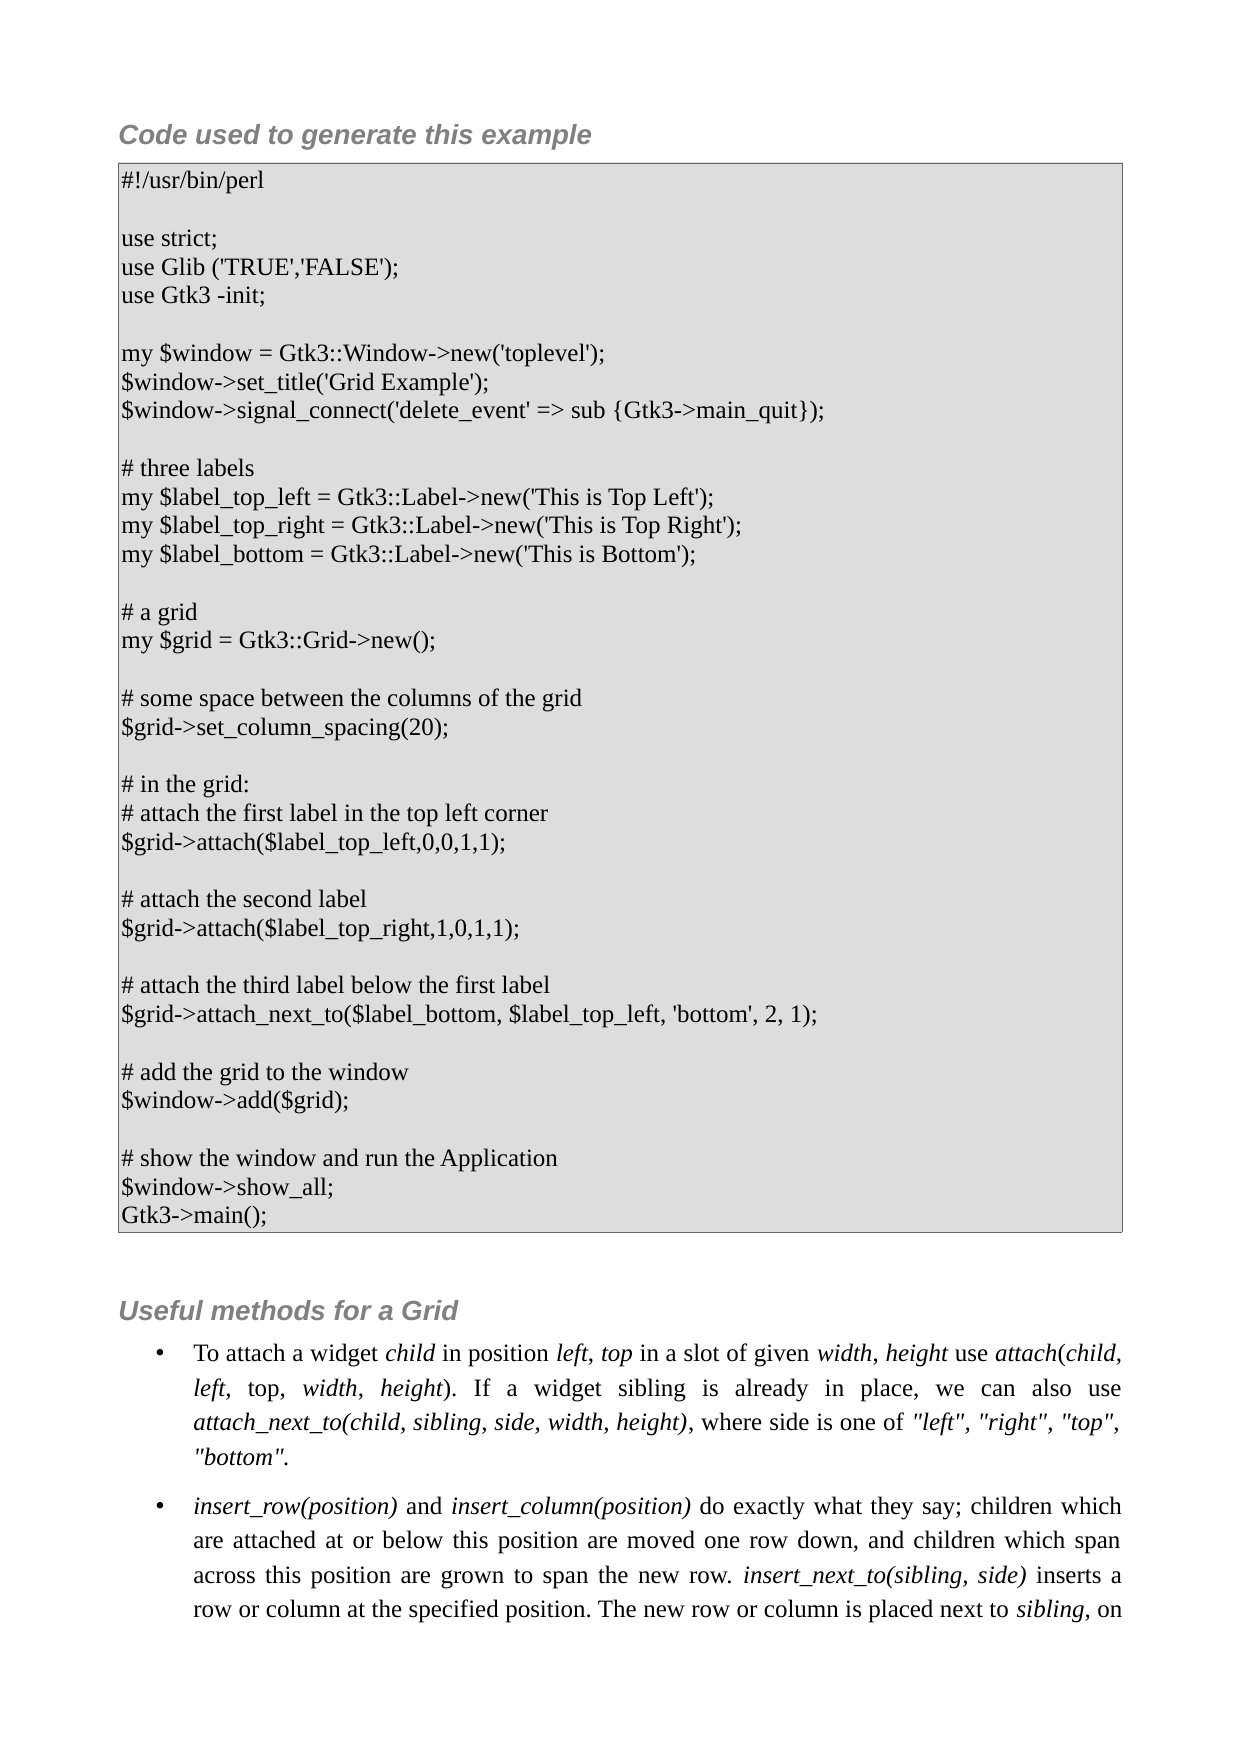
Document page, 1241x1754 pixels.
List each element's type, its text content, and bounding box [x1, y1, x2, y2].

text # a grid [119, 594, 1122, 622]
list insert_row(position) and insert_column(position) do exactly what they say; children which are attached at or below this position are moved one row down, and children which span across this position are grown to span the new row. insert_next_to(sibling, side) inserts a row or column at the specified position. The new row or column is placed next to sibling, on [156, 1491, 1122, 1623]
text # in the grid: [119, 766, 1122, 795]
text Gtk3->main(); [119, 1197, 1122, 1232]
text # three labels [119, 450, 1122, 479]
text $grid->attach($label_top_right,1,0,1,1); [119, 910, 1122, 939]
text # attach the third label below the first label [119, 967, 1122, 996]
text use strict; [119, 220, 1122, 249]
text my $label_top_right = Gtk3::Label->new('This is Top Right'); [119, 507, 1122, 536]
text my $label_bottom = Gtk3::Label->new('This is Bottom'); [119, 536, 1122, 565]
text # add the grid to the window [119, 1054, 1122, 1082]
text use Gtk3 -init; [119, 277, 1122, 306]
text # attach the first label in the top left corner [119, 795, 1122, 824]
text my $grid = Gtk3::Grid->new(); [119, 622, 1122, 651]
text $window->add($grid); [119, 1082, 1122, 1111]
text $window->set_title('Grid Example'); [119, 364, 1122, 392]
text # show the window and run the Application [119, 1140, 1122, 1169]
subtitle Code used to generate this example [118, 118, 1122, 150]
text $window->signal_connect('delete_event' => sub {Gtk3->main_quit}); [119, 392, 1122, 421]
text use Glib ('TRUE','FALSE'); [119, 249, 1122, 277]
text $window->show_all; [119, 1169, 1122, 1197]
subtitle Useful methods for a Grid [118, 1294, 1122, 1326]
text # some space between the columns of the grid [119, 680, 1122, 709]
text $grid->set_column_spacing(20); [119, 709, 1122, 737]
text my $window = Gtk3::Window->new('toplevel'); [119, 335, 1122, 364]
list To attach a widget child in position left, top in a slot of given width, height use attach(child, left, top, width, height). If a widget sibling is already in place, we can also use attach_next_to(child, sibling, side, width, height), where side is one of "left", "right", "top", "bottom". [156, 1338, 1122, 1470]
text my $label_top_left = Gtk3::Label->new('This is Top Left'); [119, 479, 1122, 507]
text $grid->attach_next_to($label_bottom, $label_top_left, 'bottom', 2, 1); [119, 996, 1122, 1025]
text # attach the second label [119, 881, 1122, 910]
text $grid->attach($label_top_left,0,0,1,1); [119, 824, 1122, 852]
text #!/usr/bin/perl [119, 164, 1122, 191]
